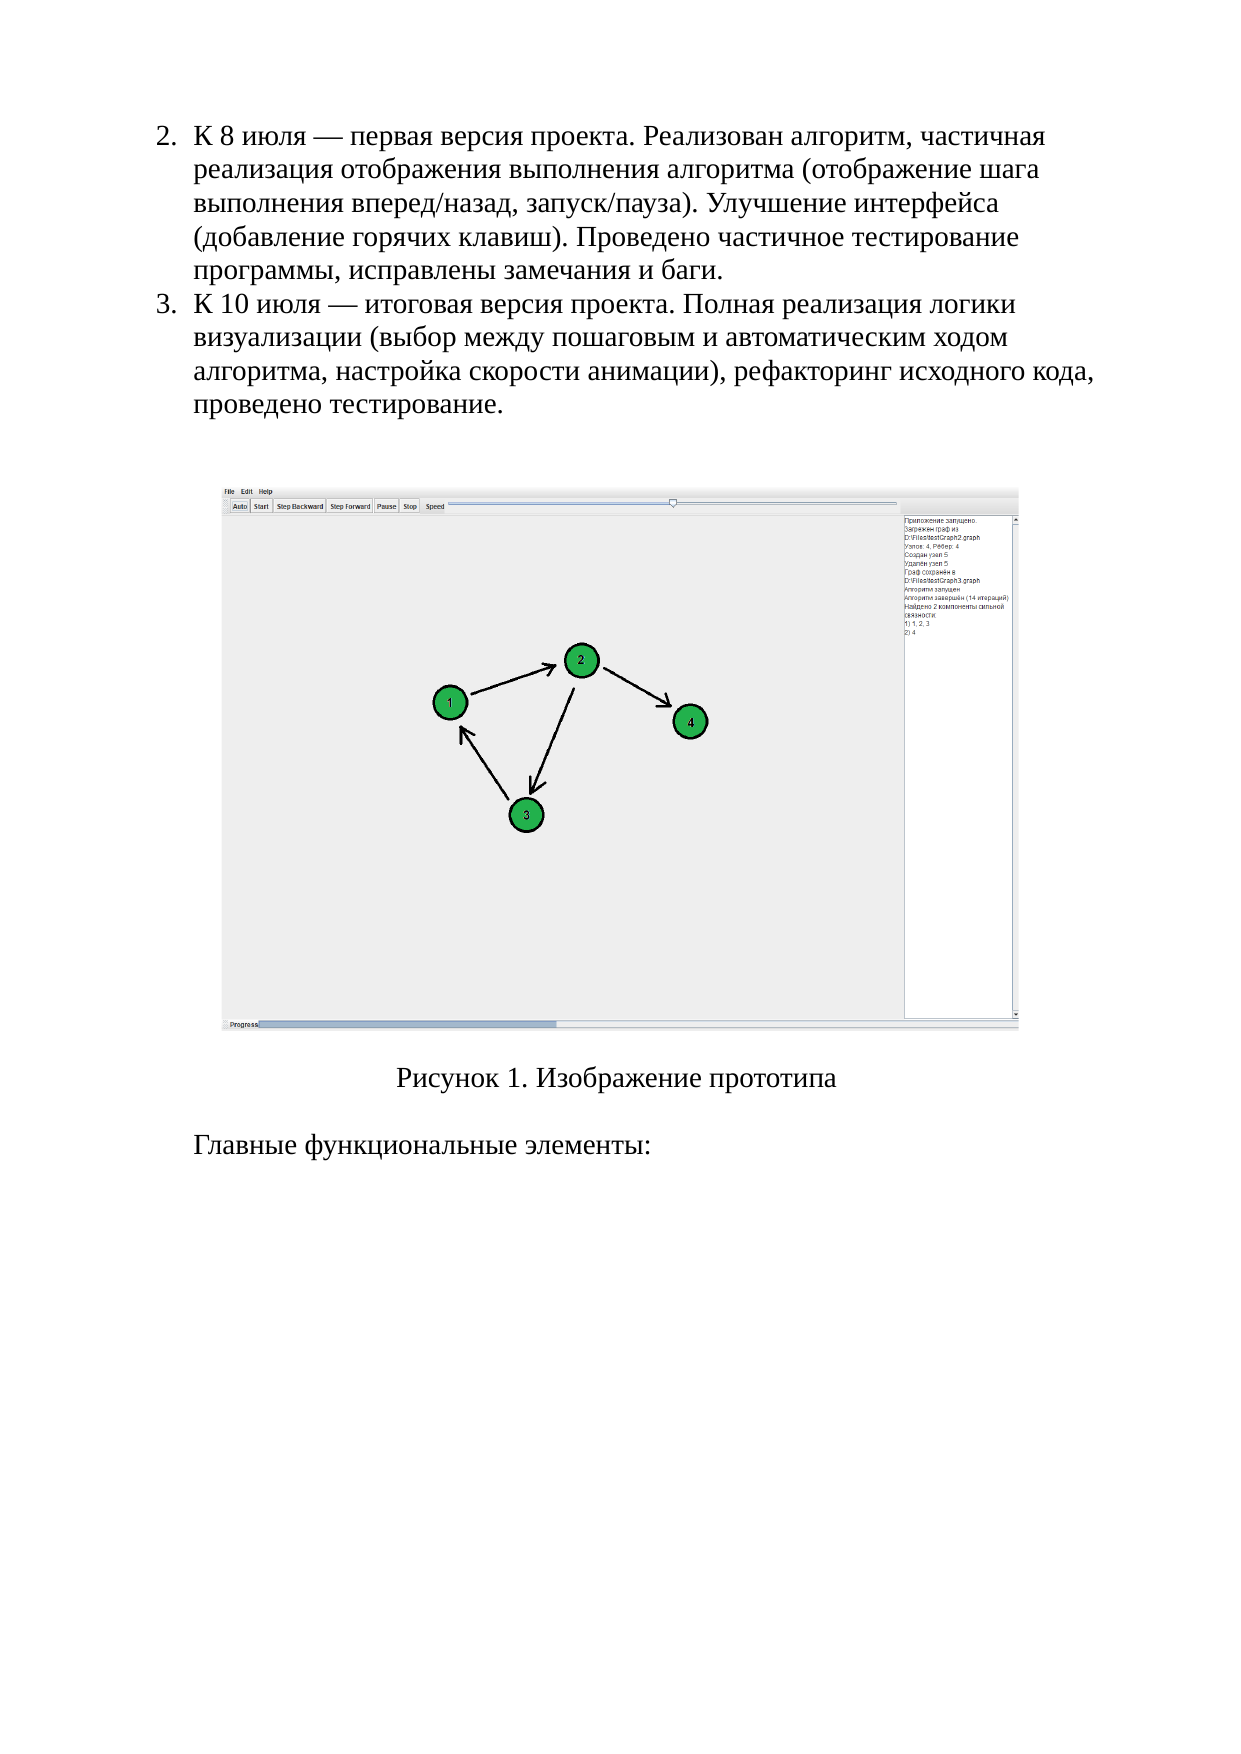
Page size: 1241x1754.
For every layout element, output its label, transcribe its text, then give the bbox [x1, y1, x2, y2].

list К 8 июля — первая версия проекта. Реализован алгоритм, частичная реализация отображения выполнения алгоритма (отображение шага выполнения вперед/назад, запуск/пауза). Улучшение интерфейса (добавление горячих клавиш). Проведено частичное тестирование программы, исправлены замечания и баги. [156, 118, 1122, 286]
picture [221, 487, 1019, 1031]
text Рисунок 1. Изображение прототипа [118, 1060, 1122, 1093]
list К 10 июля — итоговая версия проекта. Полная реализация логики визуализации (выбор между пошаговым и автоматическим ходом алгоритма, настройка скорости анимации), рефакторинг исходного кода, проведено тестирование. [156, 286, 1122, 420]
text Главные функциональные элементы: [118, 1127, 1122, 1160]
